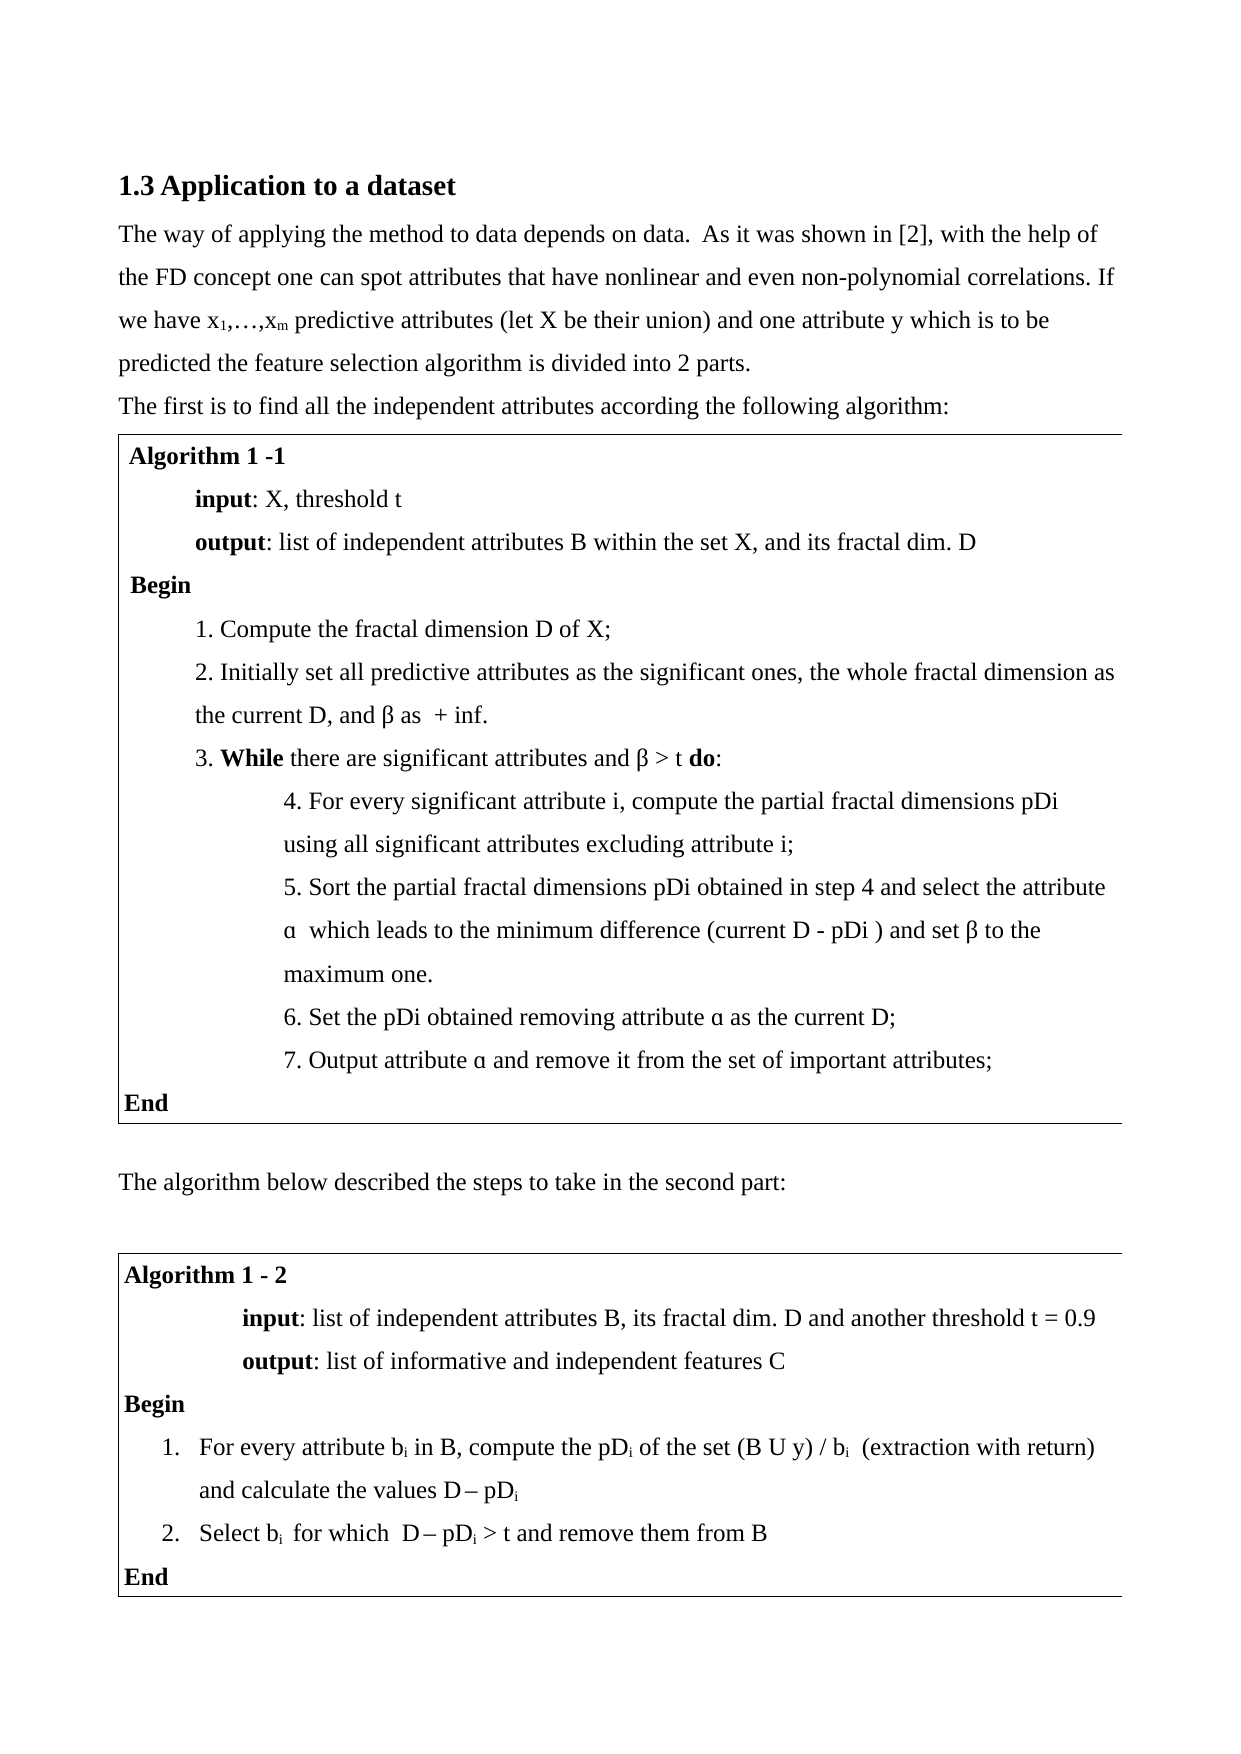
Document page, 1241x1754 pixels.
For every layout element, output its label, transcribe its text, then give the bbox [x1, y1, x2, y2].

text 1.3 Application to a dataset [118, 168, 1122, 202]
text The first is to find all the independent attributes according the following algorithm: [118, 391, 1122, 420]
table_header Algorithm 1 -1 input: X, threshold t output: list of independent attributes B within the set X, and its fractal dim. D Begin 1. Compute the fractal dimension D of X; 2. Initially set all predictive attributes as the significant ones, the whole fractal dimension as the current D, and β as + inf. 3. While there are significant attributes and β > t do: 4. For every significant attribute i, compute the partial fractal dimensions pDi using all significant attributes excluding attribute i; 5. Sort the partial fractal dimensions pDi obtained in step 4 and select the attribute ɑ which leads to the minimum difference (current D - pDi ) and set β to the maximum one. 6. Set the pDi obtained removing attribute ɑ as the current D; 7. Output attribute ɑ and remove it from the set of important attributes; End [119, 435, 1122, 1122]
text The algorithm below described the steps to take in the second part: [118, 1167, 1122, 1195]
table_header Algorithm 1 - 2 input: list of independent attributes B, its fractal dim. D and another threshold t = 0.9 output: list of informative and independent features C Begin For every attribute bi in B, compute the pDi of the set (B U y) / bi (extraction with return) and calculate the values D – pDi Select bi for which D – pDi > t and remove them from B End [119, 1254, 1122, 1596]
text The way of applying the method to data depends on data. As it was shown in [2], with the help of the FD concept one can spot attributes that have nonlinear and even non-polynomial correlations. If we have x1,…,xm predictive attributes (let X be their union) and one attribute y which is to be predicted the feature selection algorithm is divided into 2 parts. [118, 219, 1122, 377]
